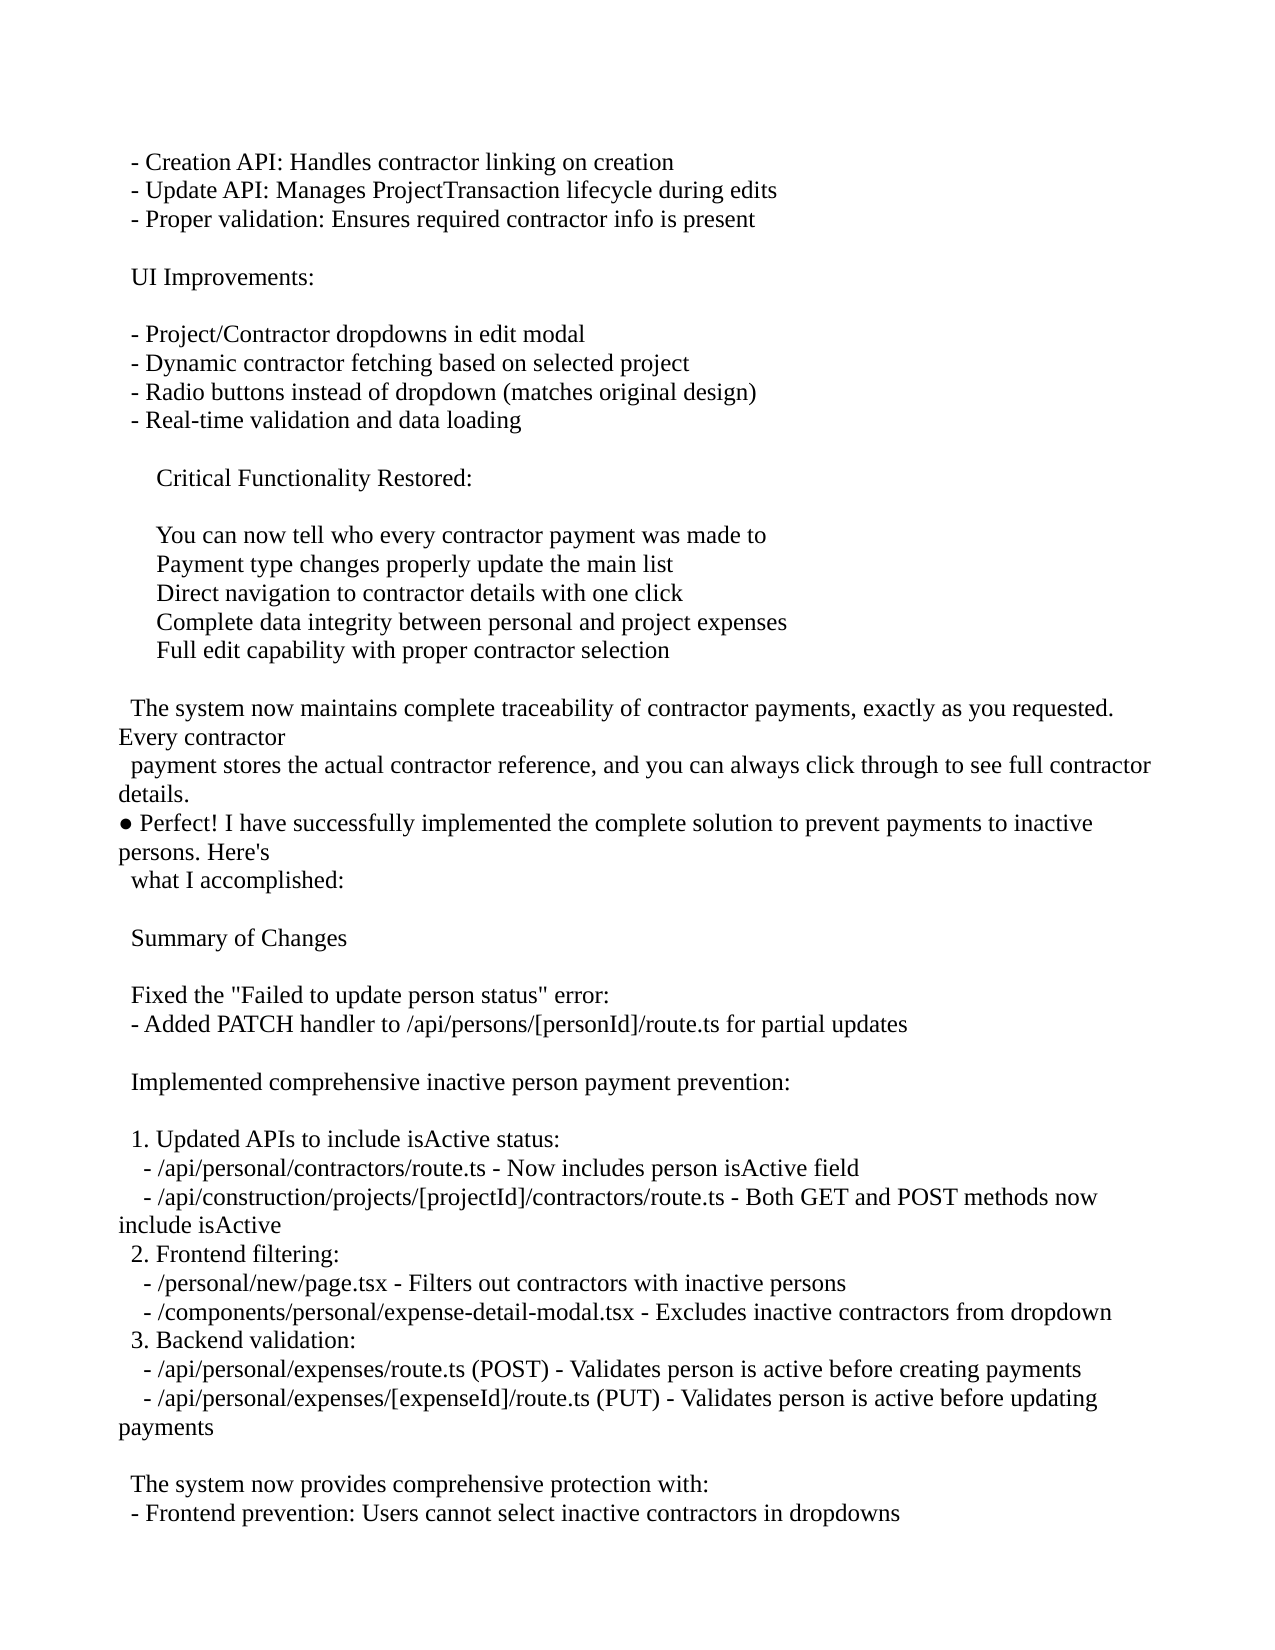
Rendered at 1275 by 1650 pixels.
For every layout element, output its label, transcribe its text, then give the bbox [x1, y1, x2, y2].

text ✅ You can now tell who every contractor payment was made to [118, 521, 1157, 549]
text - Frontend prevention: Users cannot select inactive contractors in dropdowns [118, 1498, 1157, 1527]
text 🎉 Critical Functionality Restored: [118, 463, 1157, 492]
text - /api/personal/expenses/[expenseId]/route.ts (PUT) - Validates person is active before updating payments [118, 1383, 1157, 1441]
text - Dynamic contractor fetching based on selected project [118, 348, 1157, 377]
text 1. Updated APIs to include isActive status: [118, 1124, 1157, 1153]
text Fixed the "Failed to update person status" error: [118, 981, 1157, 1009]
text - /api/personal/contractors/route.ts - Now includes person isActive field [118, 1153, 1157, 1182]
text 3. Backend validation: [118, 1326, 1157, 1354]
text payment stores the actual contractor reference, and you can always click through to see full contractor details. [118, 751, 1157, 808]
text UI Improvements: [118, 262, 1157, 291]
text ✅ Full edit capability with proper contractor selection [118, 636, 1157, 664]
text - /personal/new/page.tsx - Filters out contractors with inactive persons [118, 1268, 1157, 1297]
text ● Perfect! I have successfully implemented the complete solution to prevent payments to inactive persons. Here's [118, 808, 1157, 866]
text The system now provides comprehensive protection with: [118, 1469, 1157, 1498]
text ✅ Direct navigation to contractor details with one click [118, 578, 1157, 607]
text 2. Frontend filtering: [118, 1239, 1157, 1268]
text - Update API: Manages ProjectTransaction lifecycle during edits [118, 176, 1157, 204]
text - Radio buttons instead of dropdown (matches original design) [118, 377, 1157, 406]
text - Added PATCH handler to /api/persons/[personId]/route.ts for partial updates [118, 1009, 1157, 1038]
text - /components/personal/expense-detail-modal.tsx - Excludes inactive contractors from dropdown [118, 1297, 1157, 1326]
text - Real-time validation and data loading [118, 406, 1157, 434]
text - /api/personal/expenses/route.ts (POST) - Validates person is active before creating payments [118, 1354, 1157, 1383]
text ✅ Complete data integrity between personal and project expenses [118, 607, 1157, 636]
text - Proper validation: Ensures required contractor info is present [118, 204, 1157, 233]
text - Project/Contractor dropdowns in edit modal [118, 319, 1157, 348]
text Implemented comprehensive inactive person payment prevention: [118, 1067, 1157, 1096]
text The system now maintains complete traceability of contractor payments, exactly as you requested. Every contractor [118, 693, 1157, 751]
text Summary of Changes [118, 923, 1157, 952]
text ✅ Payment type changes properly update the main list [118, 549, 1157, 578]
text what I accomplished: [118, 866, 1157, 894]
text - Creation API: Handles contractor linking on creation [118, 147, 1157, 176]
text - /api/construction/projects/[projectId]/contractors/route.ts - Both GET and POST methods now include isActive [118, 1182, 1157, 1239]
